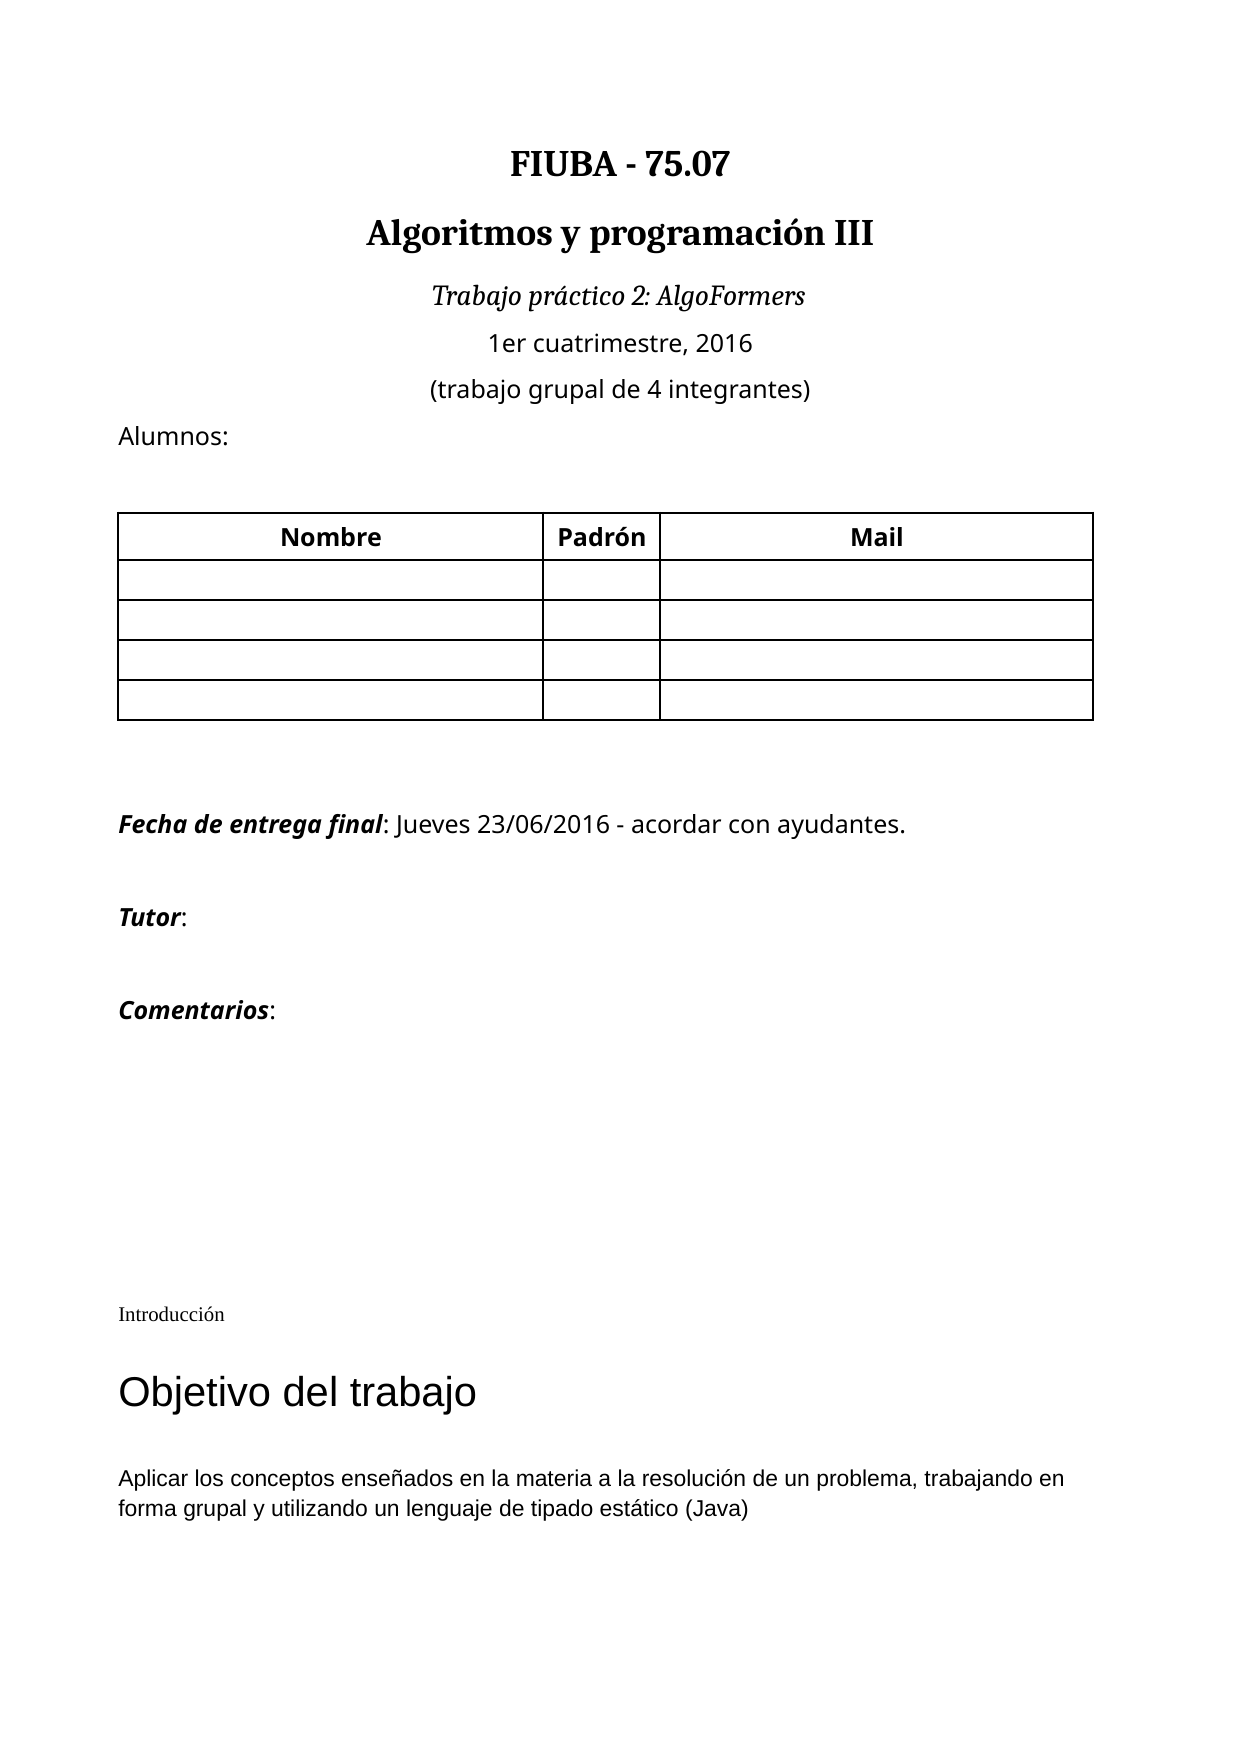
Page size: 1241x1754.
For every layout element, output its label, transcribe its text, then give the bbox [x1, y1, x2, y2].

table_cell [544, 561, 659, 599]
table_cell [119, 681, 542, 719]
text (trabajo grupal de 4 integrantes) [118, 372, 1122, 406]
table_cell [544, 601, 659, 639]
table_cell [119, 561, 542, 599]
text Alumnos: [118, 418, 1122, 453]
text Algoritmos y programación III [118, 211, 1122, 254]
table_header Nombre [119, 514, 542, 559]
table_cell [661, 601, 1092, 639]
text Tutor: [118, 899, 1122, 933]
table_cell [544, 681, 659, 719]
table_cell [119, 641, 542, 679]
table_header Padrón [544, 514, 659, 559]
text Objetivo del trabajo [118, 1367, 1122, 1415]
table_cell [661, 561, 1092, 599]
table_cell [661, 681, 1092, 719]
text Comentarios: [118, 993, 1122, 1027]
table_cell [544, 641, 659, 679]
text Trabajo práctico 2: AlgoFormers [118, 279, 1122, 313]
text 1er cuatrimestre, 2016 [118, 325, 1122, 359]
text Aplicar los conceptos enseñados en la materia a la resolución de un problema, trabajando en forma grupal y utilizando un lenguaje de tipado estático (Java) [118, 1465, 1122, 1522]
table_cell [119, 601, 542, 639]
text FIUBA - 75.07 [118, 143, 1122, 186]
table_cell [661, 641, 1092, 679]
table_header Mail [661, 514, 1092, 559]
text Fecha de entrega final: Jueves 23/06/2016 - acordar con ayudantes. [118, 806, 1122, 840]
text Introducción [118, 1302, 1122, 1326]
